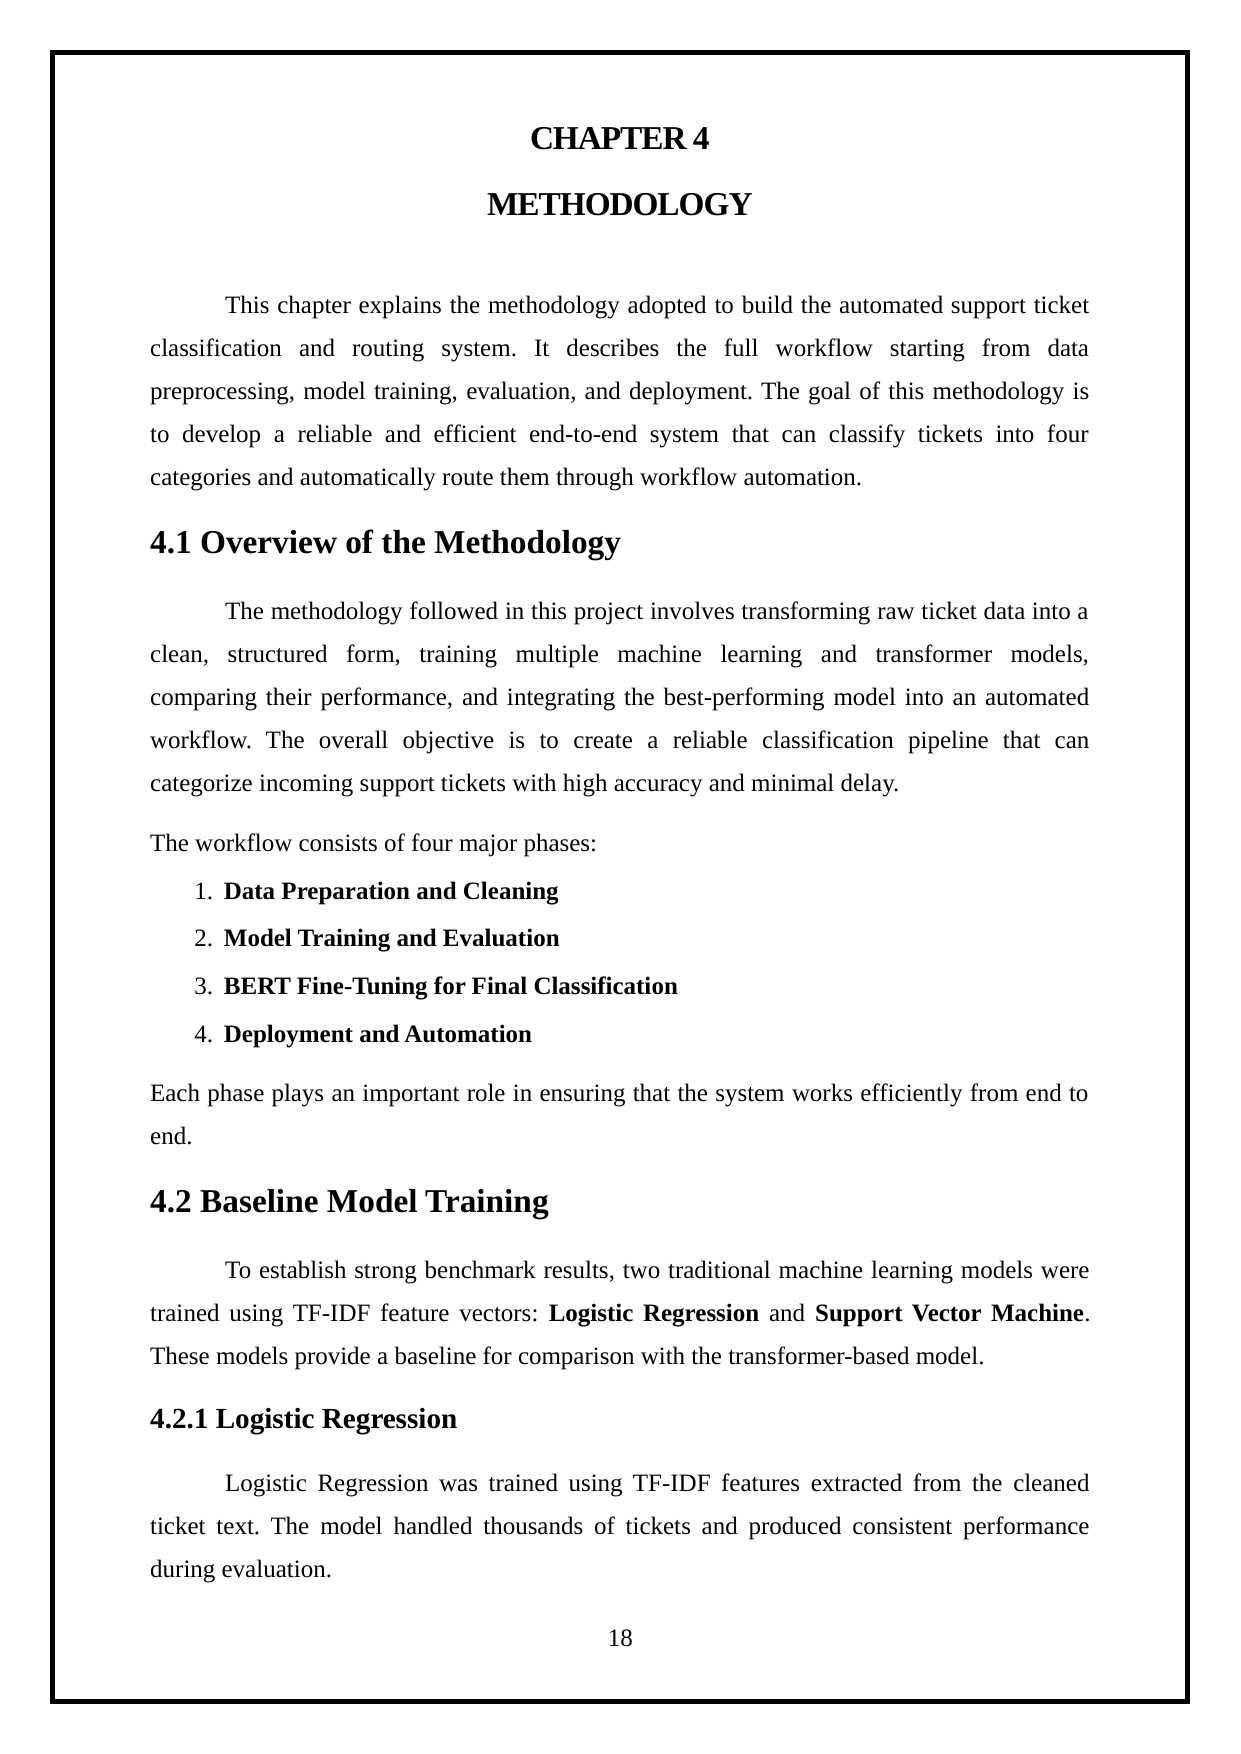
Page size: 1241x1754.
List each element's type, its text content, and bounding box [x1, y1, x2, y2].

text The methodology followed in this project involves transforming raw ticket data into a clean, structured form, training multiple machine learning and transformer models, comparing their performance, and integrating the best-performing model into an automated workflow. The overall objective is to create a reliable classification pipeline that can categorize incoming support tickets with high accuracy and minimal delay. [150, 596, 1090, 797]
text METHODOLOGY [150, 184, 1090, 222]
title CHAPTER 4 [150, 118, 1090, 156]
text 4.2.1 Logistic Regression [150, 1401, 1090, 1435]
text 4.2 Baseline Model Training [150, 1181, 1090, 1219]
text 4.1 Overview of the Methodology [150, 522, 1090, 560]
text Logistic Regression was trained using TF-IDF features extracted from the cleaned ticket text. The model handled thousands of tickets and produced consistent performance during evaluation. [150, 1468, 1090, 1583]
list Data Preparation and Cleaning [194, 876, 1090, 904]
text To establish strong benchmark results, two traditional machine learning models were trained using TF-IDF feature vectors: Logistic Regression and Support Vector Machine. These models provide a baseline for comparison with the transformer-based model. [150, 1255, 1090, 1370]
text The workflow consists of four major phases: [150, 828, 1090, 857]
text Each phase plays an important role in ensuring that the system works efficiently from end to end. [150, 1078, 1090, 1150]
list Deployment and Automation [194, 1019, 1090, 1047]
list Model Training and Evaluation [194, 923, 1090, 952]
text This chapter explains the methodology adopted to build the automated support ticket classification and routing system. It describes the full workflow starting from data preprocessing, model training, evaluation, and deployment. The goal of this methodology is to develop a reliable and efficient end-to-end system that can classify tickets into four categories and automatically route them through workflow automation. [150, 290, 1090, 491]
list BERT Fine-Tuning for Final Classification [194, 971, 1090, 1000]
